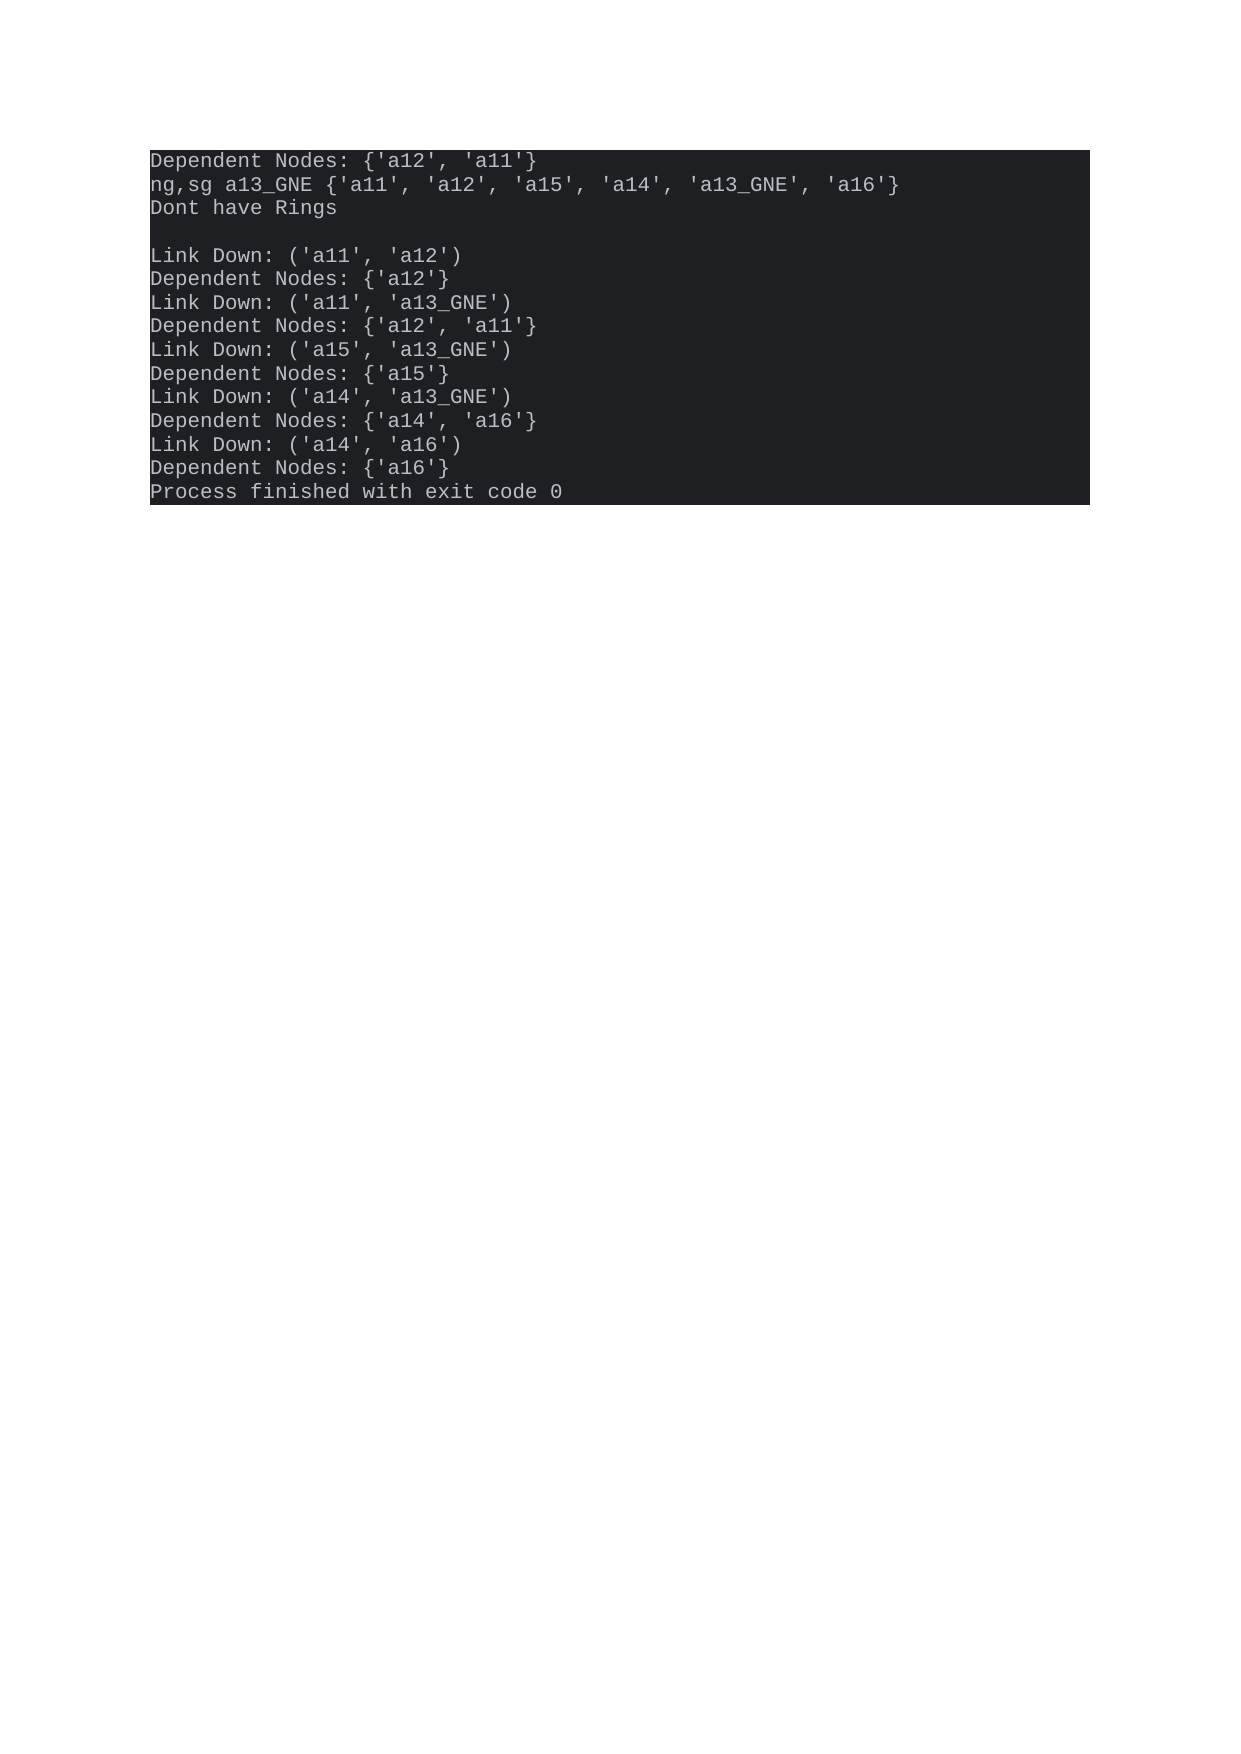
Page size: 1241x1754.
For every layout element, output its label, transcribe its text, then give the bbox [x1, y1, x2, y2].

text Dont have Rings [150, 197, 1090, 221]
text Dependent Nodes: {'a12'} [150, 268, 1090, 292]
text ng,sg a13_GNE {'a11', 'a12', 'a15', 'a14', 'a13_GNE', 'a16'} [150, 174, 1090, 197]
text Dependent Nodes: {'a16'} [150, 457, 1090, 481]
text Link Down: ('a11', 'a13_GNE') [150, 292, 1090, 316]
text Link Down: ('a15', 'a13_GNE') [150, 339, 1090, 363]
text Dependent Nodes: {'a15'} [150, 363, 1090, 386]
text Dependent Nodes: {'a14', 'a16'} [150, 410, 1090, 434]
text Link Down: ('a11', 'a12') [150, 244, 1090, 268]
text Dependent Nodes: {'a12', 'a11'} [150, 150, 1090, 174]
text Link Down: ('a14', 'a16') [150, 434, 1090, 457]
text Dependent Nodes: {'a12', 'a11'} [150, 316, 1090, 339]
text Link Down: ('a14', 'a13_GNE') [150, 386, 1090, 410]
text Process finished with exit code 0 [150, 481, 1090, 505]
